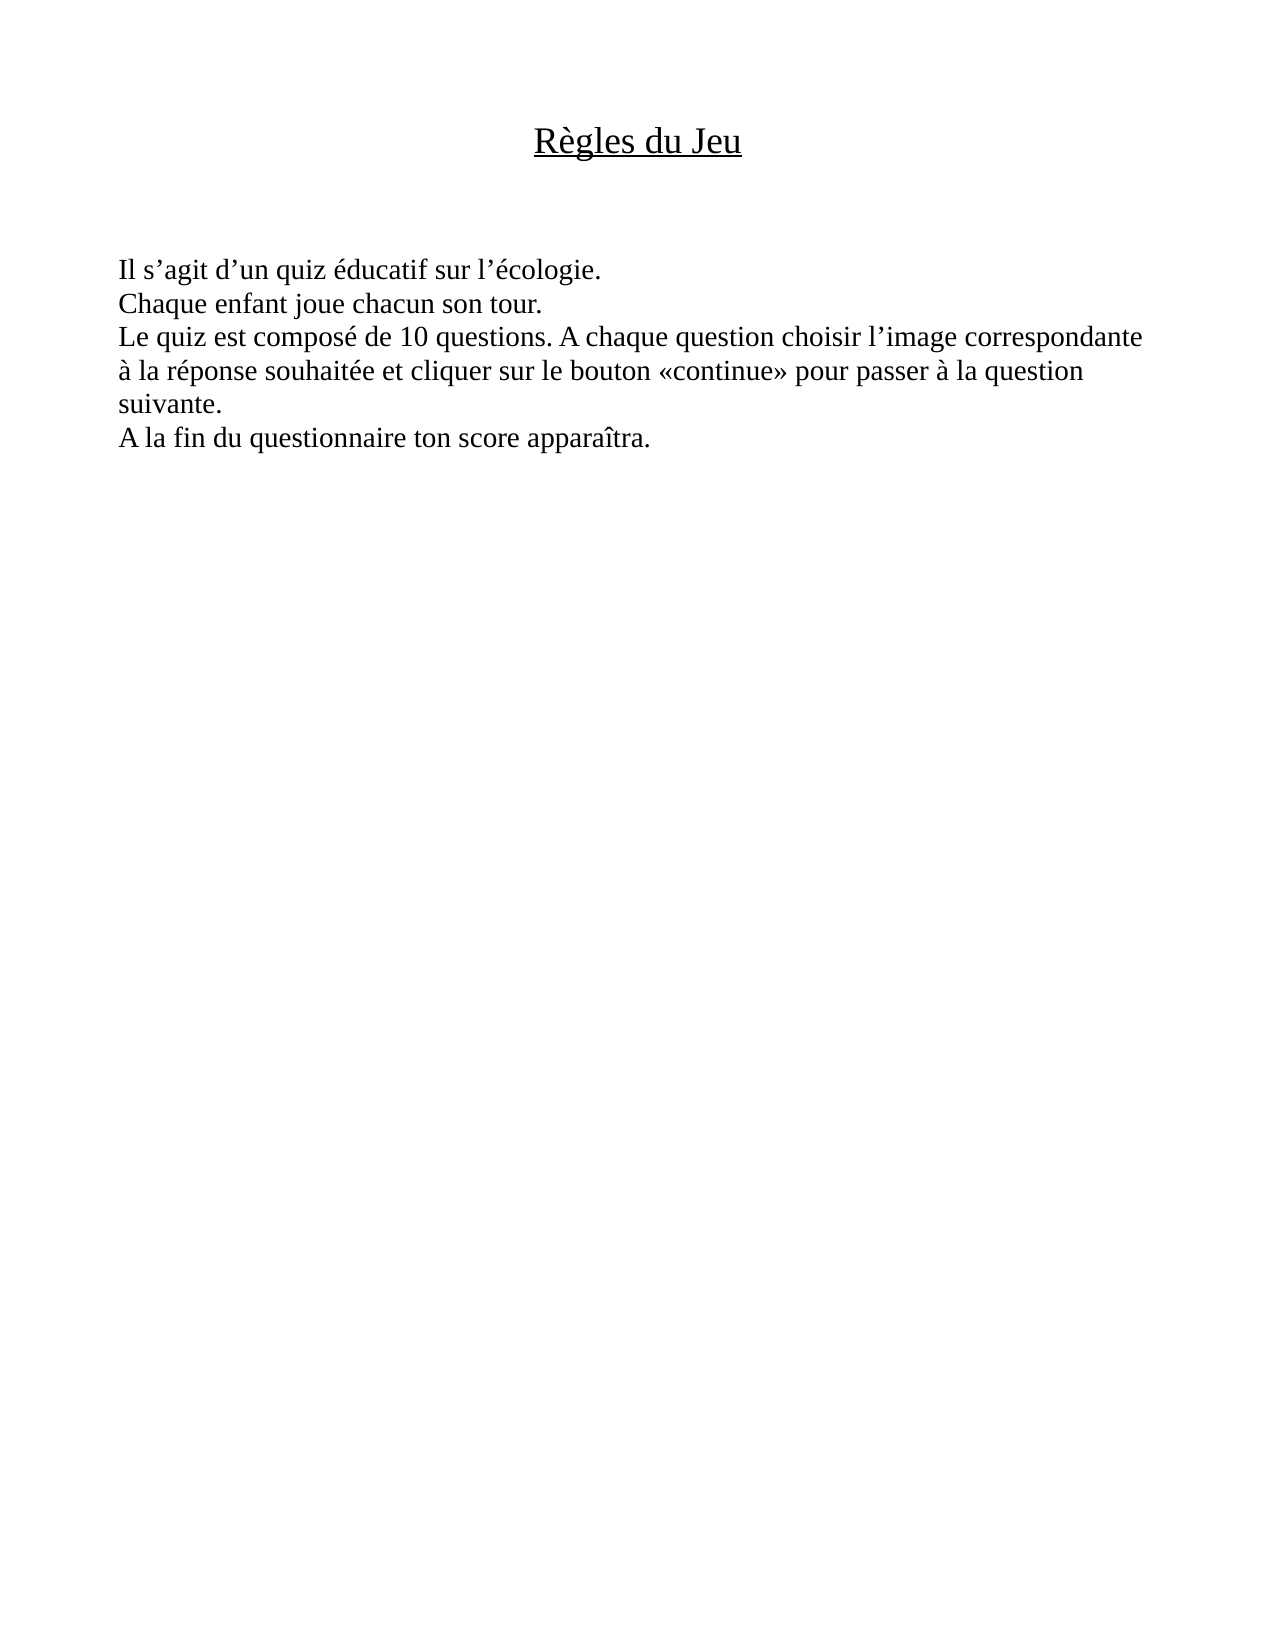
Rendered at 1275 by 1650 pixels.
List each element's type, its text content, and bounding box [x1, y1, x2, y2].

text A la fin du questionnaire ton score apparaîtra. [118, 420, 1157, 453]
text Chaque enfant joue chacun son tour. [118, 286, 1157, 319]
text Il s’agit d’un quiz éducatif sur l’écologie. [118, 252, 1157, 286]
text Le quiz est composé de 10 questions. A chaque question choisir l’image correspondante à la réponse souhaitée et cliquer sur le bouton «continue» pour passer à la question suivante. [118, 319, 1157, 420]
text Règles du Jeu [118, 118, 1157, 161]
